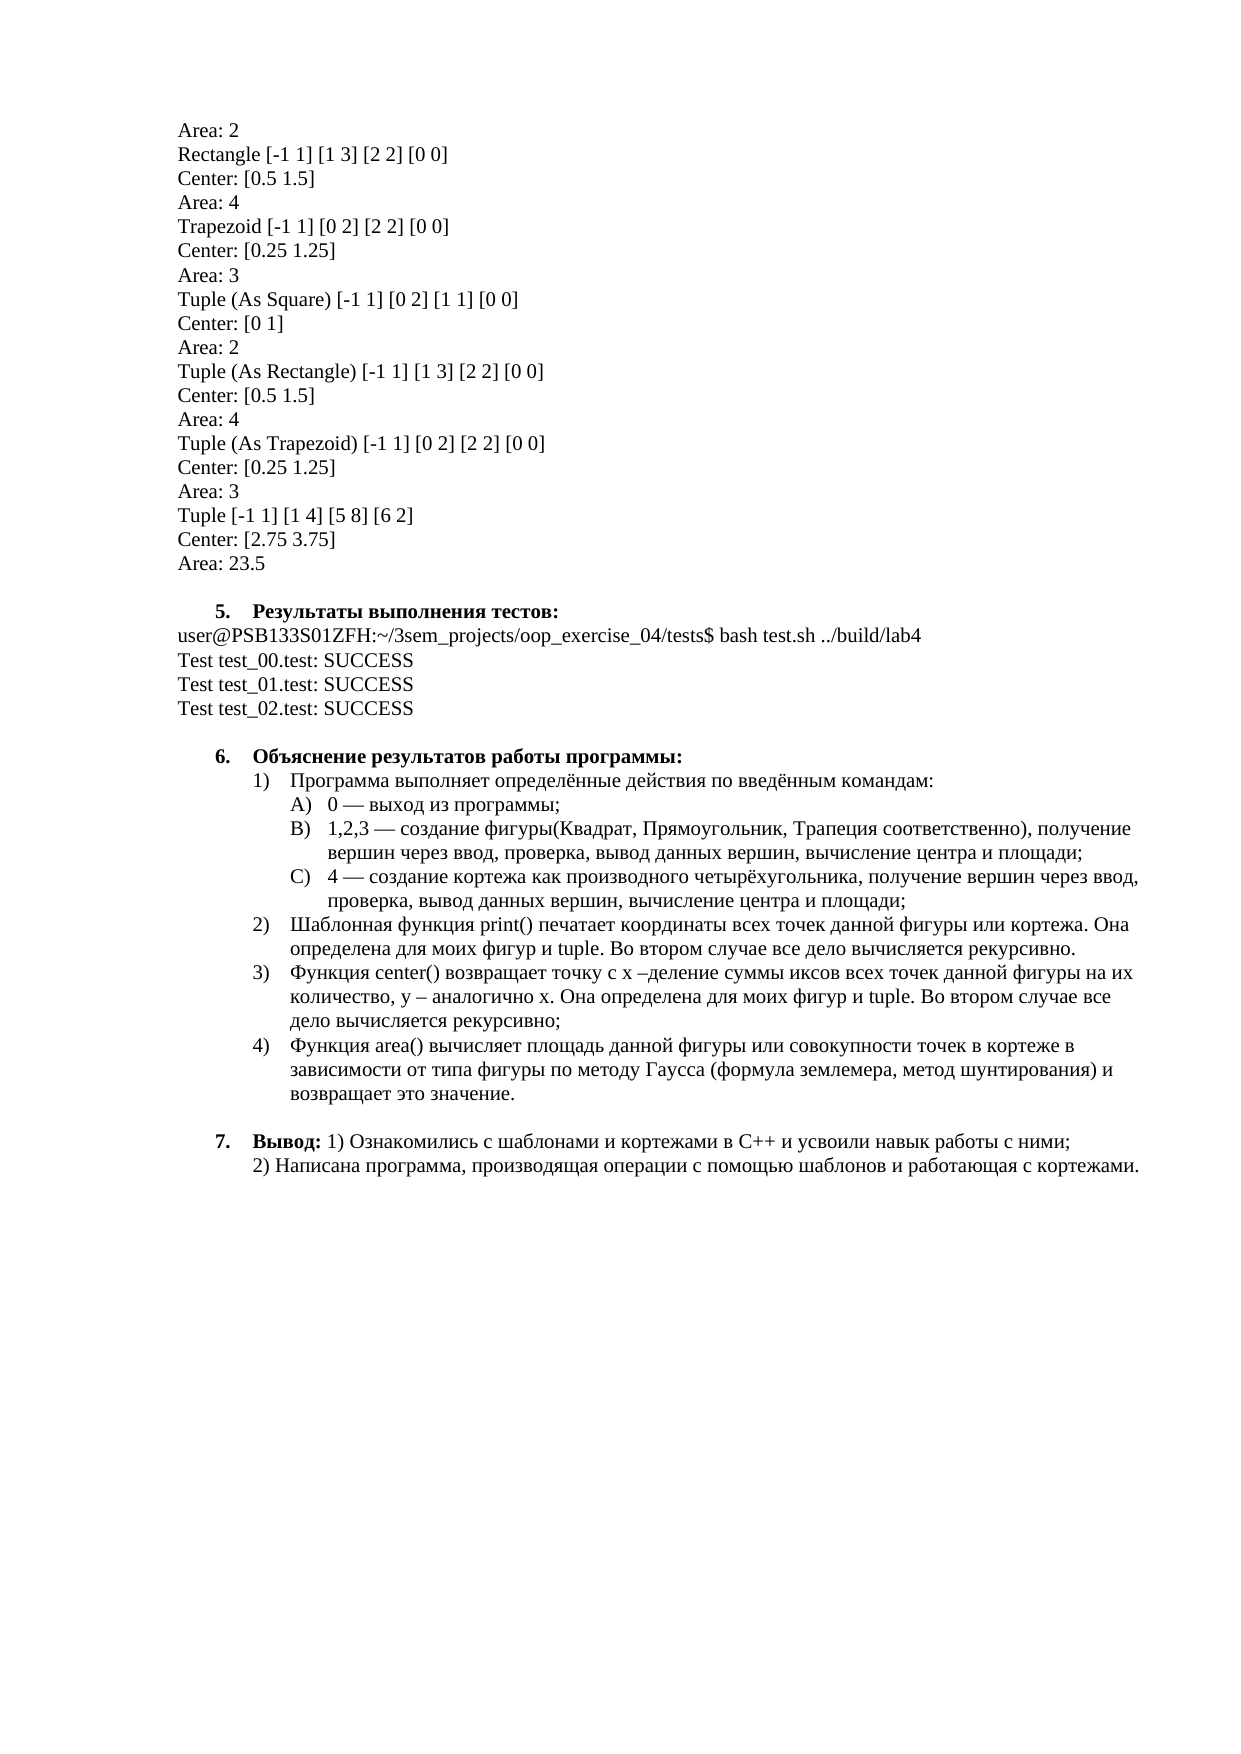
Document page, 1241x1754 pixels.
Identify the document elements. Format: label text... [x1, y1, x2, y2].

text Center: [0.5 1.5] [177, 166, 1152, 190]
text Test test_01.test: SUCCESS [177, 672, 1152, 696]
list Функция area() вычисляет площадь данной фигуры или совокупности точек в кортеже в зависимости от типа фигуры по методу Гаусса (формула землемера, метод шунтирования) и возвращает это значение. [252, 1032, 1152, 1105]
text Test test_02.test: SUCCESS [177, 696, 1152, 720]
text user@PSB133S01ZFH:~/3sem_projects/oop_exercise_04/tests$ bash test.sh ../build/lab4 [177, 623, 1152, 647]
text Trapezoid [-1 1] [0 2] [2 2] [0 0] [177, 214, 1152, 238]
text Tuple [-1 1] [1 4] [5 8] [6 2] [177, 503, 1152, 527]
list Вывод: 1) Ознакомились с шаблонами и кортежами в C++ и усвоили навык работы с ними; [215, 1129, 1152, 1153]
text Area: 23.5 [177, 551, 1152, 599]
list Объяснение результатов работы программы: [215, 744, 1152, 768]
text Center: [0.25 1.25] [177, 238, 1152, 262]
text Rectangle [-1 1] [1 3] [2 2] [0 0] [177, 142, 1152, 166]
text Tuple (As Rectangle) [-1 1] [1 3] [2 2] [0 0] [177, 359, 1152, 383]
text Center: [0.25 1.25] [177, 455, 1152, 479]
list Результаты выполнения тестов: [215, 599, 1152, 623]
text Tuple (As Square) [-1 1] [0 2] [1 1] [0 0] [177, 287, 1152, 311]
text Area: 4 [177, 190, 1152, 214]
text Tuple (As Trapezoid) [-1 1] [0 2] [2 2] [0 0] [177, 431, 1152, 455]
text Center: [0.5 1.5] [177, 383, 1152, 407]
text Area: 3 [177, 479, 1152, 503]
list Функция center() возвращает точку с x –деление суммы иксов всех точек данной фигуры на их количество, у – аналогично х. Она определена для моих фигур и tuple. Во втором случае все дело вычисляется рекурсивно; [252, 960, 1152, 1032]
text Area: 2 [177, 118, 1152, 142]
text Center: [2.75 3.75] [177, 527, 1152, 551]
text Center: [0 1] [177, 311, 1152, 335]
list Шаблонная функция print() печатает координаты всех точек данной фигуры или кортежа. Она определена для моих фигур и tuple. Во втором случае все дело вычисляется рекурсивно. [252, 912, 1152, 960]
list 4 — создание кортежа как производного четырёхугольника, получение вершин через ввод, проверка, вывод данных вершин, вычисление центра и площади; [290, 864, 1152, 912]
text Area: 3 [177, 262, 1152, 287]
list Программа выполняет определённые действия по введённым командам: [252, 768, 1152, 792]
text Area: 4 [177, 407, 1152, 431]
list 2) Написана программа, производящая операции с помощью шаблонов и работающая с кортежами. [215, 1153, 1152, 1177]
list 0 — выход из программы; [290, 792, 1152, 816]
text Test test_00.test: SUCCESS [177, 647, 1152, 672]
text Area: 2 [177, 335, 1152, 359]
list 1,2,3 — создание фигуры(Квадрат, Прямоугольник, Трапеция соответственно), получение вершин через ввод, проверка, вывод данных вершин, вычисление центра и площади; [290, 816, 1152, 864]
